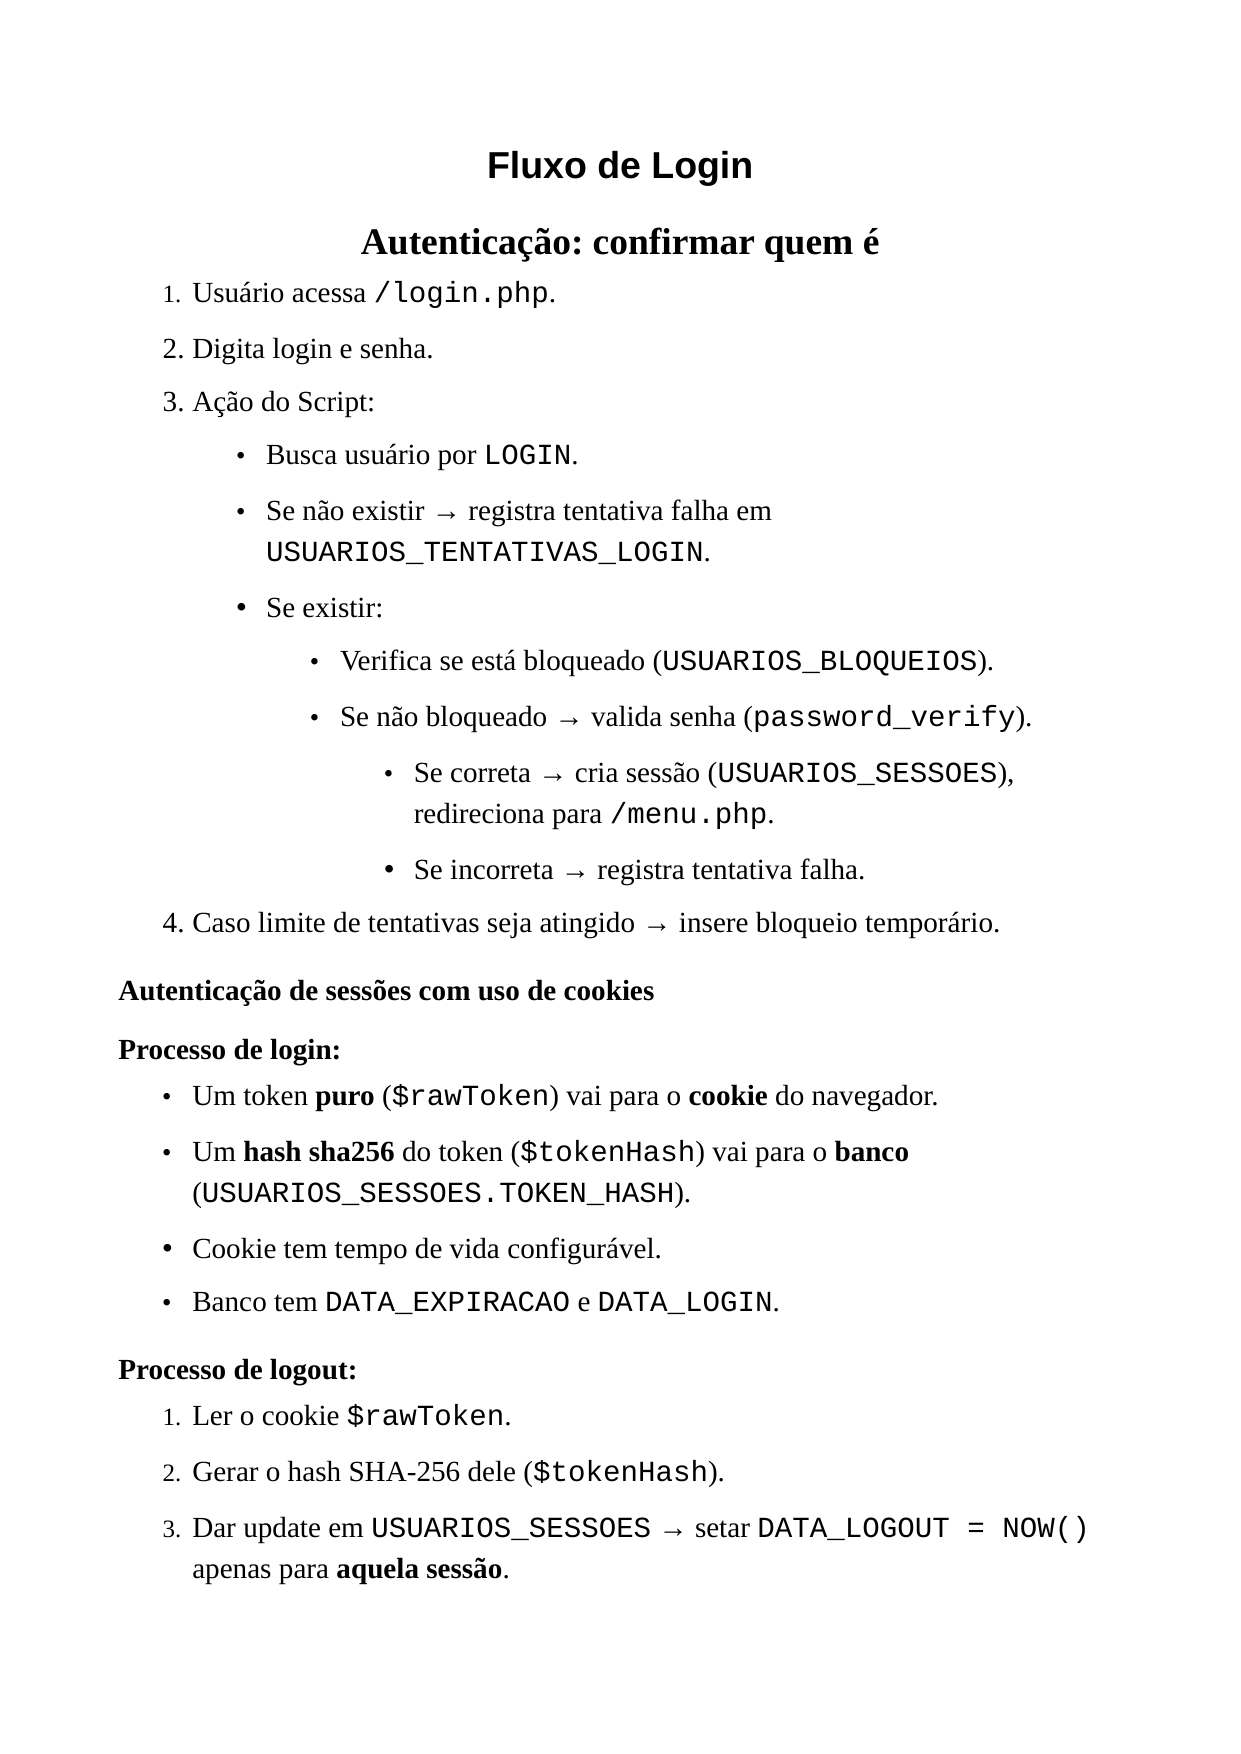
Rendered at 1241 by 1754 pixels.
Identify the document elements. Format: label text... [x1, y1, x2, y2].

list Banco tem DATA_EXPIRACAO e DATA_LOGIN. [162, 1284, 1122, 1320]
list Busca usuário por LOGIN. [236, 437, 1122, 473]
list Verifica se está bloqueado (USUARIOS_BLOQUEIOS). [310, 643, 1122, 679]
list Cookie tem tempo de vida configurável. [162, 1231, 1122, 1264]
list Gerar o hash SHA-256 dele ($tokenHash). [162, 1454, 1122, 1491]
subtitle Autenticação de sessões com uso de cookies [118, 973, 1122, 1007]
list Usuário acessa /login.php. [162, 275, 1122, 311]
subtitle Processo de logout: [118, 1352, 1122, 1386]
subtitle Processo de login: [118, 1032, 1122, 1065]
list Se existir: [236, 590, 1122, 624]
subtitle Fluxo de Login [118, 143, 1122, 186]
list Se não existir → registra tentativa falha em USUARIOS_TENTATIVAS_LOGIN. [236, 493, 1122, 570]
list Caso limite de tentativas seja atingido → insere bloqueio temporário. [162, 906, 1122, 939]
list Um hash sha256 do token ($tokenHash) vai para o banco (USUARIOS_SESSOES.TOKEN_HASH). [162, 1134, 1122, 1211]
list Digita login e senha. [162, 331, 1122, 365]
list Se correta → cria sessão (USUARIOS_SESSOES), redireciona para /menu.php. [384, 755, 1122, 832]
list Um token puro ($rawToken) vai para o cookie do navegador. [162, 1078, 1122, 1114]
list Ação do Script: [162, 384, 1122, 418]
subtitle Autenticação: confirmar quem é [118, 219, 1122, 263]
list Se incorreta → registra tentativa falha. [384, 852, 1122, 886]
list Dar update em USUARIOS_SESSOES → setar DATA_LOGOUT = NOW() apenas para aquela sessão. [162, 1510, 1122, 1585]
list Ler o cookie $rawToken. [162, 1398, 1122, 1434]
list Se não bloqueado → valida senha (password_verify). [310, 699, 1122, 736]
